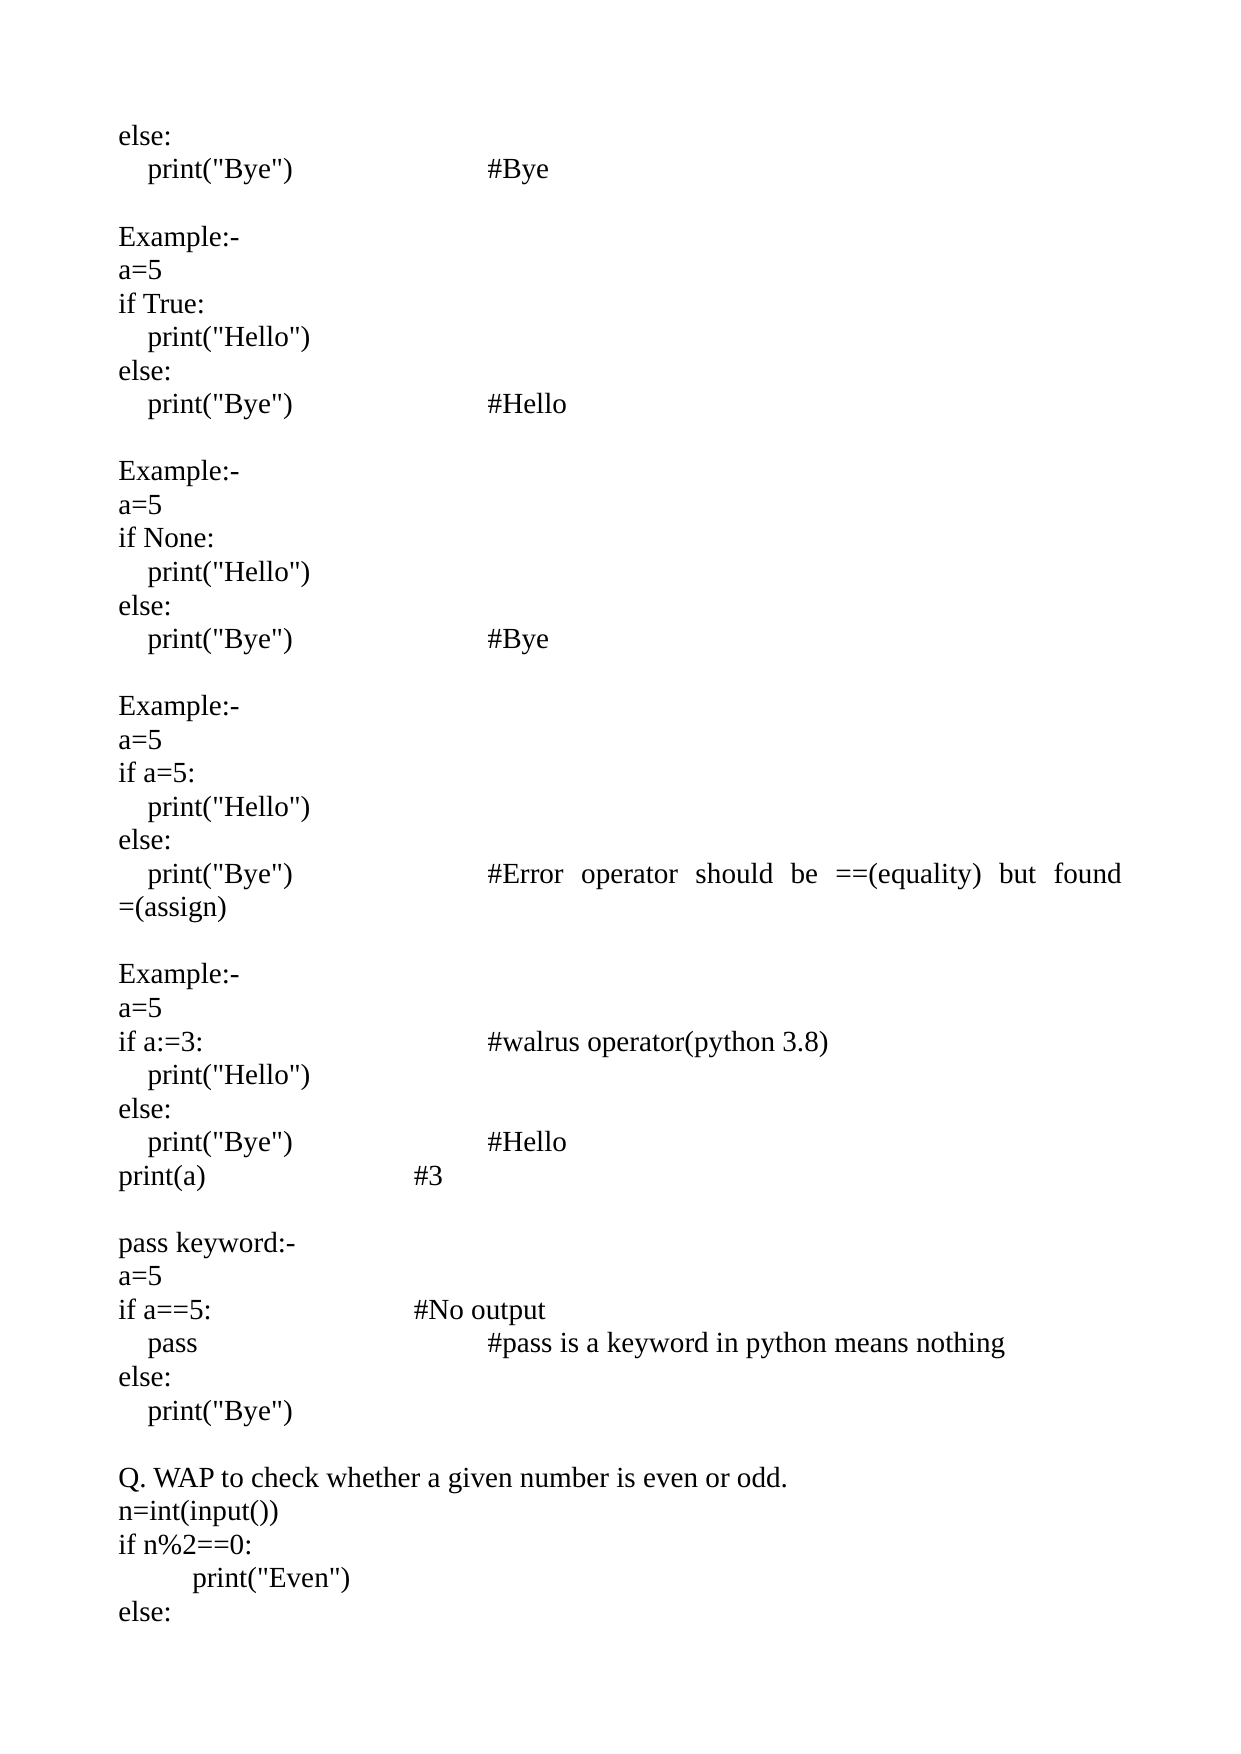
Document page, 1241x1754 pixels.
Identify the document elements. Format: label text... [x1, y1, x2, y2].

text a=5 [118, 722, 1122, 755]
text print("Bye") #Error operator should be ==(equality) but found =(assign) [118, 856, 1122, 923]
text else: [118, 588, 1122, 621]
text print("Hello") [118, 789, 1122, 822]
text else: [118, 353, 1122, 386]
text print("Bye") #Hello [118, 386, 1122, 420]
text if n%2==0: [118, 1527, 1122, 1560]
text print("Bye") #Hello [118, 1124, 1122, 1158]
text if a=5: [118, 755, 1122, 789]
text print("Hello") [118, 554, 1122, 588]
text print("Bye") #Bye [118, 621, 1122, 655]
text if a==5: #No output [118, 1292, 1122, 1326]
text Example:- [118, 957, 1122, 990]
text if a:=3: #walrus operator(python 3.8) [118, 1024, 1122, 1057]
text print("Even") [118, 1560, 1122, 1594]
text else: [118, 1091, 1122, 1124]
text a=5 [118, 1258, 1122, 1292]
text Example:- [118, 688, 1122, 722]
text print("Hello") [118, 319, 1122, 353]
text a=5 [118, 487, 1122, 521]
text pass #pass is a keyword in python means nothing [118, 1326, 1122, 1359]
text n=int(input()) [118, 1493, 1122, 1527]
text print("Bye") [118, 1393, 1122, 1426]
text a=5 [118, 252, 1122, 286]
text a=5 [118, 990, 1122, 1024]
text else: [118, 118, 1122, 152]
text Example:- [118, 453, 1122, 487]
text if None: [118, 521, 1122, 554]
text else: [118, 1594, 1122, 1627]
text Q. WAP to check whether a given number is even or odd. [118, 1460, 1122, 1493]
text else: [118, 822, 1122, 856]
text print("Bye") #Bye [118, 152, 1122, 185]
text print("Hello") [118, 1057, 1122, 1091]
text pass keyword:- [118, 1225, 1122, 1258]
text Example:- [118, 219, 1122, 252]
text else: [118, 1359, 1122, 1393]
text if True: [118, 286, 1122, 319]
text print(a) #3 [118, 1158, 1122, 1191]
